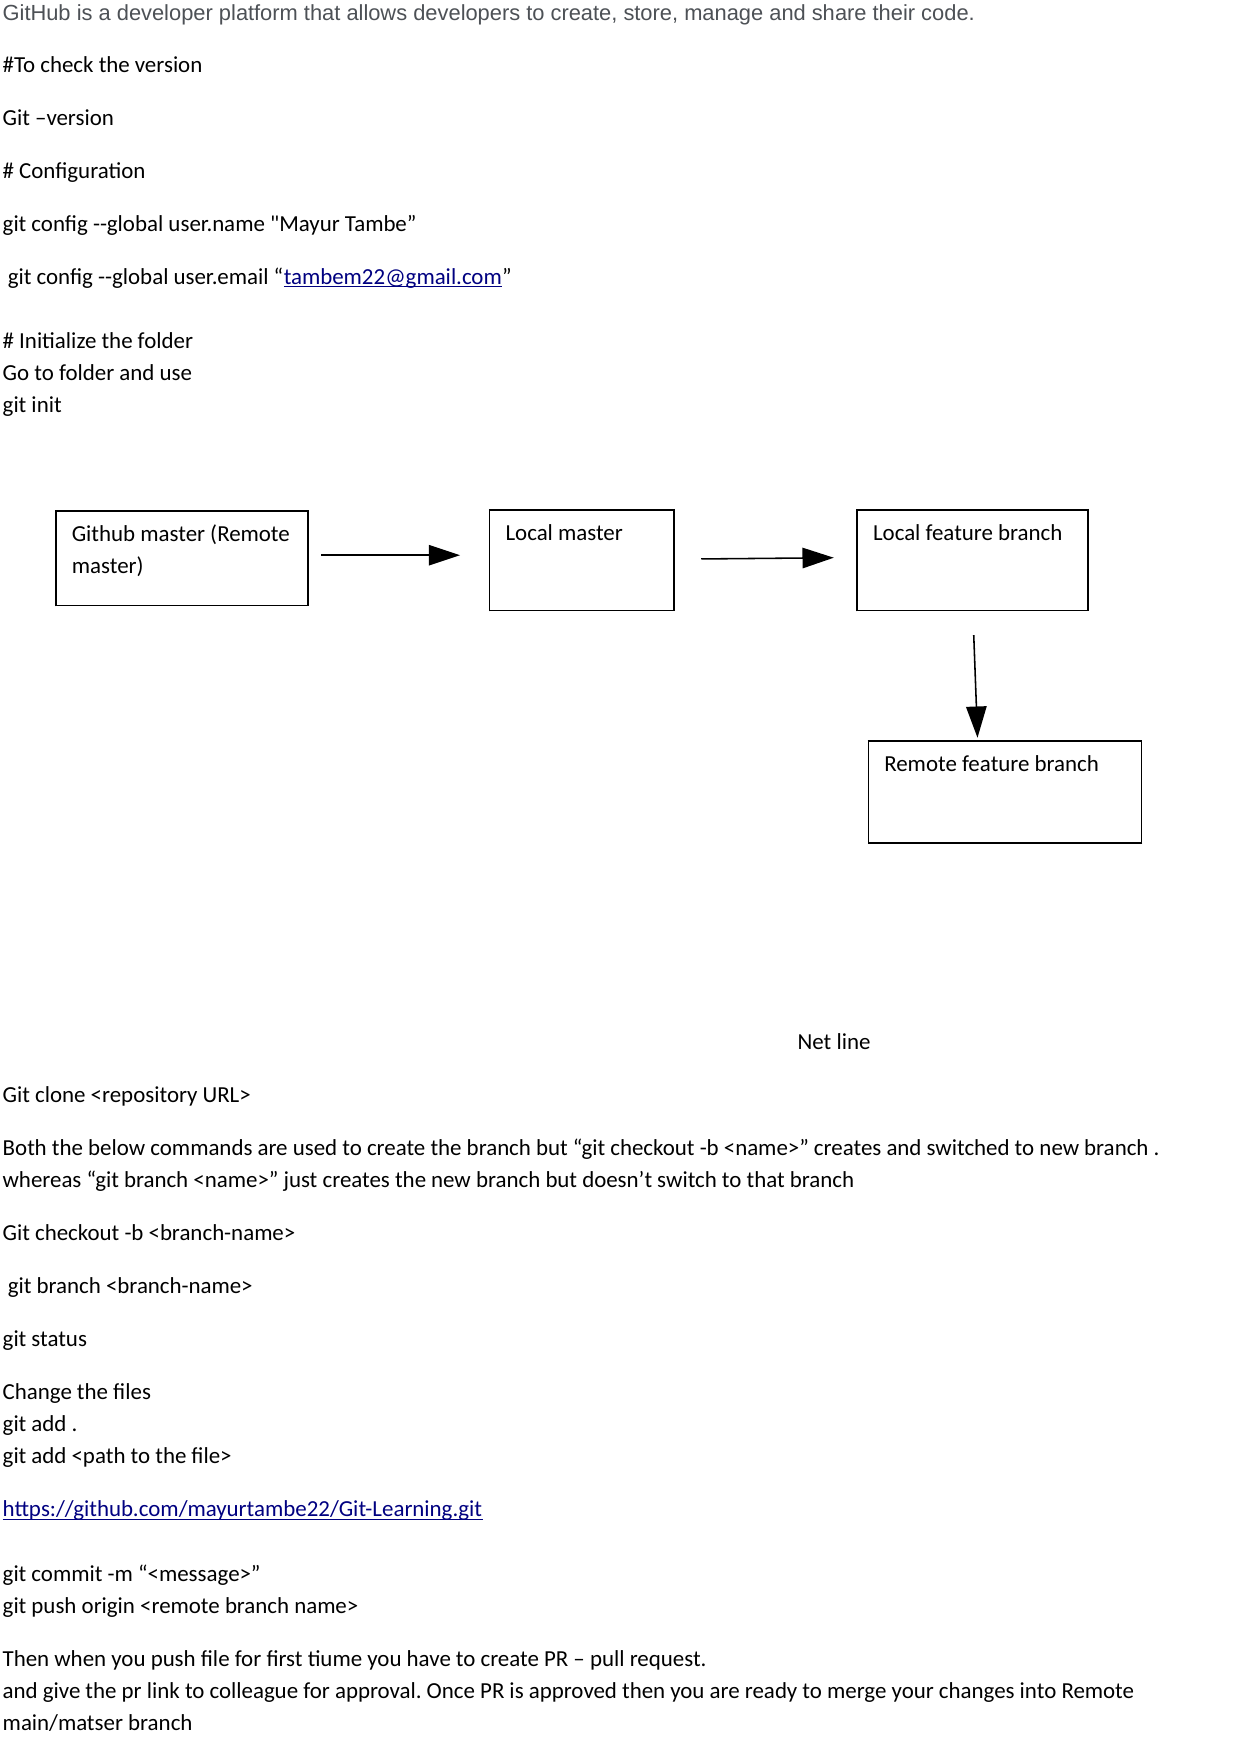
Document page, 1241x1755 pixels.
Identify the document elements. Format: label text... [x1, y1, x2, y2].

text Then when you push file for first tiume you have to create PR – pull request. and give the pr link to colleague for approval. Once PR is approved then you are ready to merge your changes into Remote main/matser branch [2, 1644, 1241, 1737]
text # Configuration [2, 156, 1241, 184]
text Local feature branch [873, 518, 1072, 546]
text https://github.com/mayurtambe22/Git-Learning.git git commit -m “<message>” git push origin <remote branch name> [2, 1494, 1241, 1619]
text Remote feature branch [884, 749, 1126, 777]
text Github master (Remote master) [72, 519, 292, 579]
text git status [2, 1324, 1241, 1352]
text git branch <branch-name> [2, 1271, 1241, 1299]
text Both the below commands are used to create the branch but “git checkout -b <name>” creates and switched to new branch . whereas “git branch <name>” just creates the new branch but doesn’t switch to that branch [2, 1133, 1241, 1193]
text git config --global user.name "Mayur Tambe” [2, 209, 1241, 237]
text Git –version [2, 103, 1241, 131]
text git config --global user.email “tambem22@gmail.com” # Initialize the folder Go to folder and use git init [2, 262, 1241, 419]
text Git checkout -b <branch-name> [2, 1218, 1241, 1246]
text Net line [2, 1027, 1241, 1055]
text GitHub is a developer platform that allows developers to create, store, manage and share their code. [2, 0, 1241, 25]
text #To check the version [2, 50, 1241, 78]
text Local master [505, 518, 658, 546]
text Change the files git add . git add <path to the file> [2, 1377, 1241, 1469]
text Git clone <repository URL> [2, 1080, 1241, 1108]
